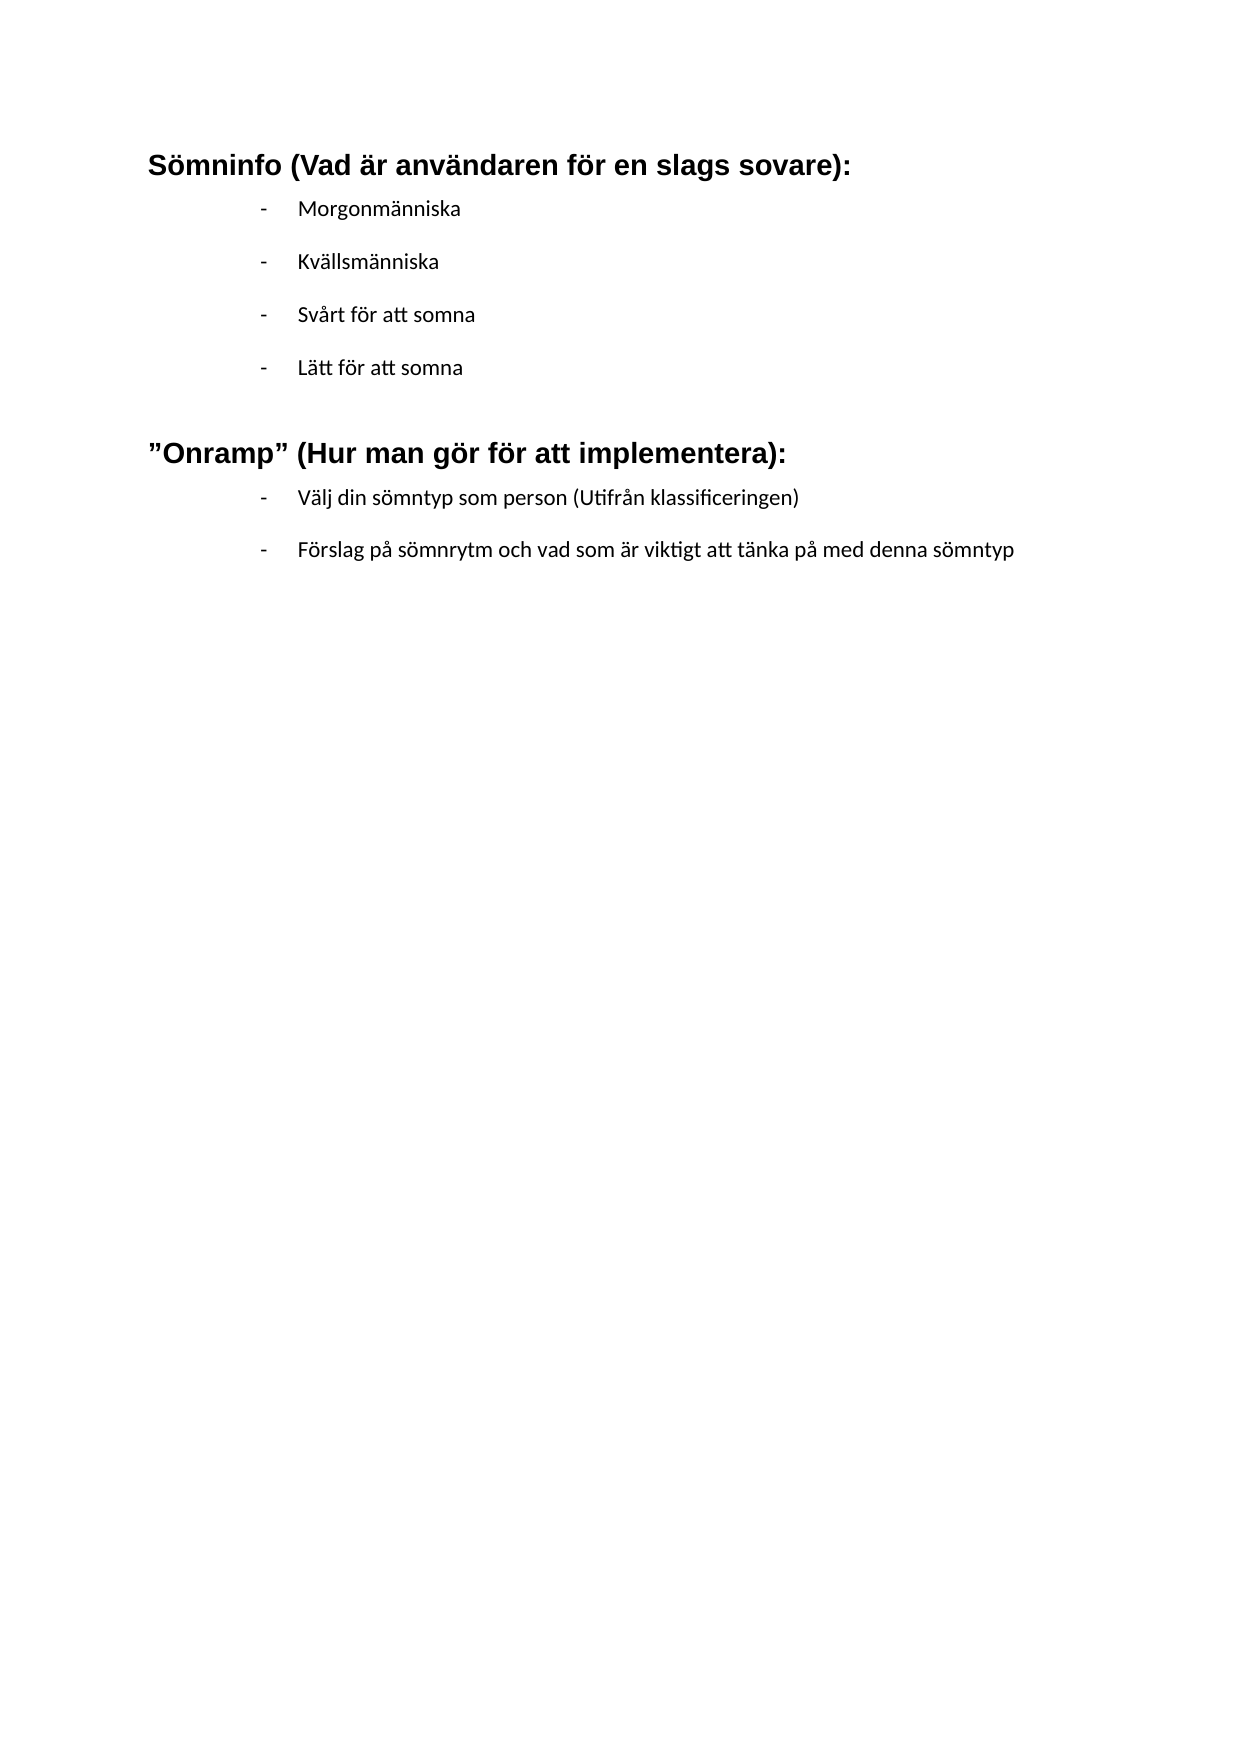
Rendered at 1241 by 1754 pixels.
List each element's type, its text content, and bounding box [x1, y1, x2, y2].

list Välj din sömntyp som person (Utifrån klassificeringen) [260, 483, 1093, 511]
subtitle ”Onramp” (Hur man gör för att implementera): [148, 436, 1093, 469]
list Svårt för att somna [260, 301, 1093, 328]
list Morgonmänniska [260, 194, 1093, 222]
list Förslag på sömnrytm och vad som är viktigt att tänka på med denna sömntyp [260, 536, 1093, 564]
subtitle Sömninfo (Vad är användaren för en slags sovare): [148, 148, 1093, 181]
list Lätt för att somna [260, 353, 1093, 382]
list Kvällsmänniska [260, 247, 1093, 276]
